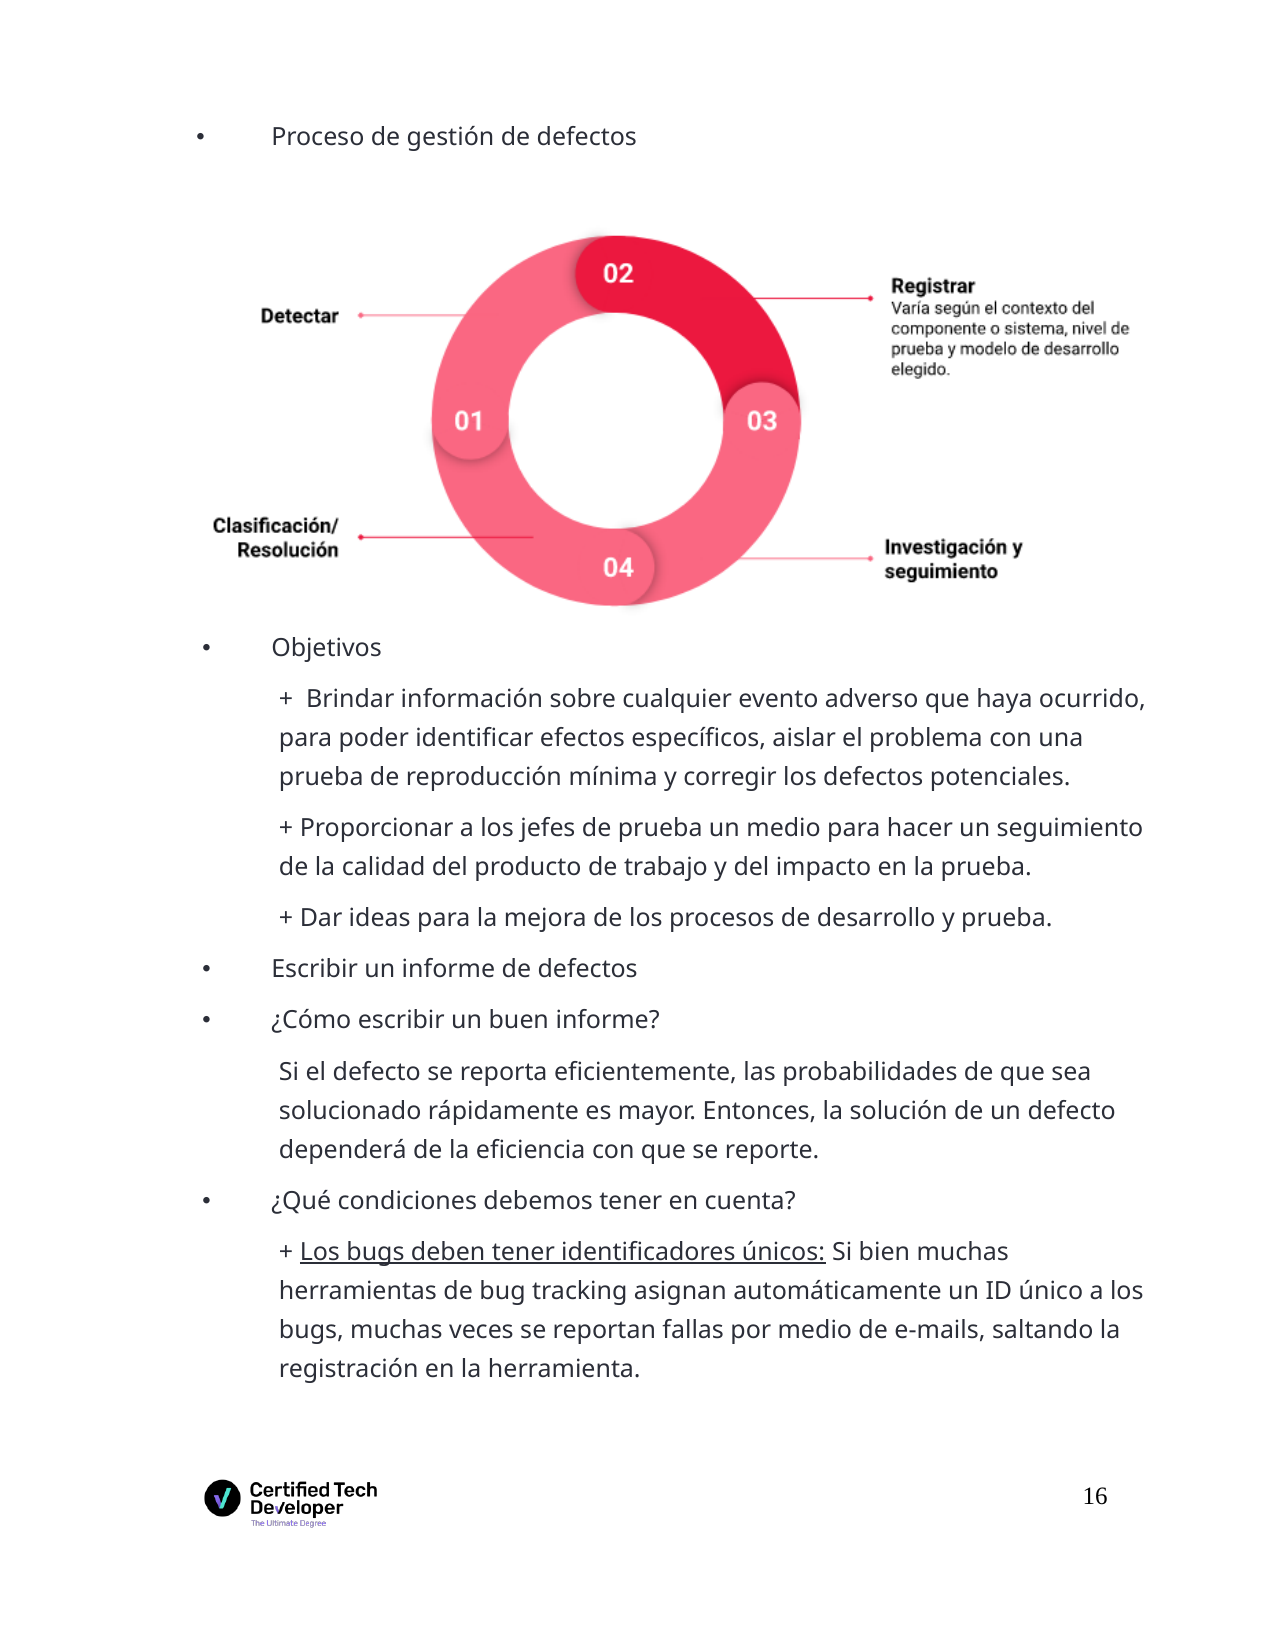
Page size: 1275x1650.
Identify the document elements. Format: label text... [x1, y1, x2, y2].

picture [196, 214, 1157, 625]
list Proceso de gestión de defectos [196, 118, 1156, 152]
list Si el defecto se reporta eficientemente, las probabilidades de que sea solucionado rápidamente es mayor. Entonces, la solución de un defecto dependerá de la eficiencia con que se reporte. [202, 1053, 1156, 1166]
list + Brindar información sobre cualquier evento adverso que haya ocurrido, para poder identificar efectos específicos, aislar el problema con una prueba de reproducción mínima y corregir los defectos potenciales. [202, 681, 1156, 793]
list + Proporcionar a los jefes de prueba un medio para hacer un seguimiento de la calidad del producto de trabajo y del impacto en la prueba. [202, 810, 1156, 883]
list Objetivos [202, 625, 1156, 663]
list ¿Cómo escribir un buen informe? [202, 1002, 1156, 1036]
list + Dar ideas para la mejora de los procesos de desarrollo y prueba. [202, 900, 1156, 934]
list ¿Qué condiciones debemos tener en cuenta? [202, 1183, 1156, 1217]
list Escribir un informe de defectos [202, 951, 1156, 985]
picture [196, 1466, 388, 1532]
list + Los bugs deben tener identificadores únicos: Si bien muchas herramientas de bug tracking asignan automáticamente un ID único a los bugs, muchas veces se reportan fallas por medio de e-mails, saltando la registración en la herramienta. [202, 1234, 1156, 1385]
